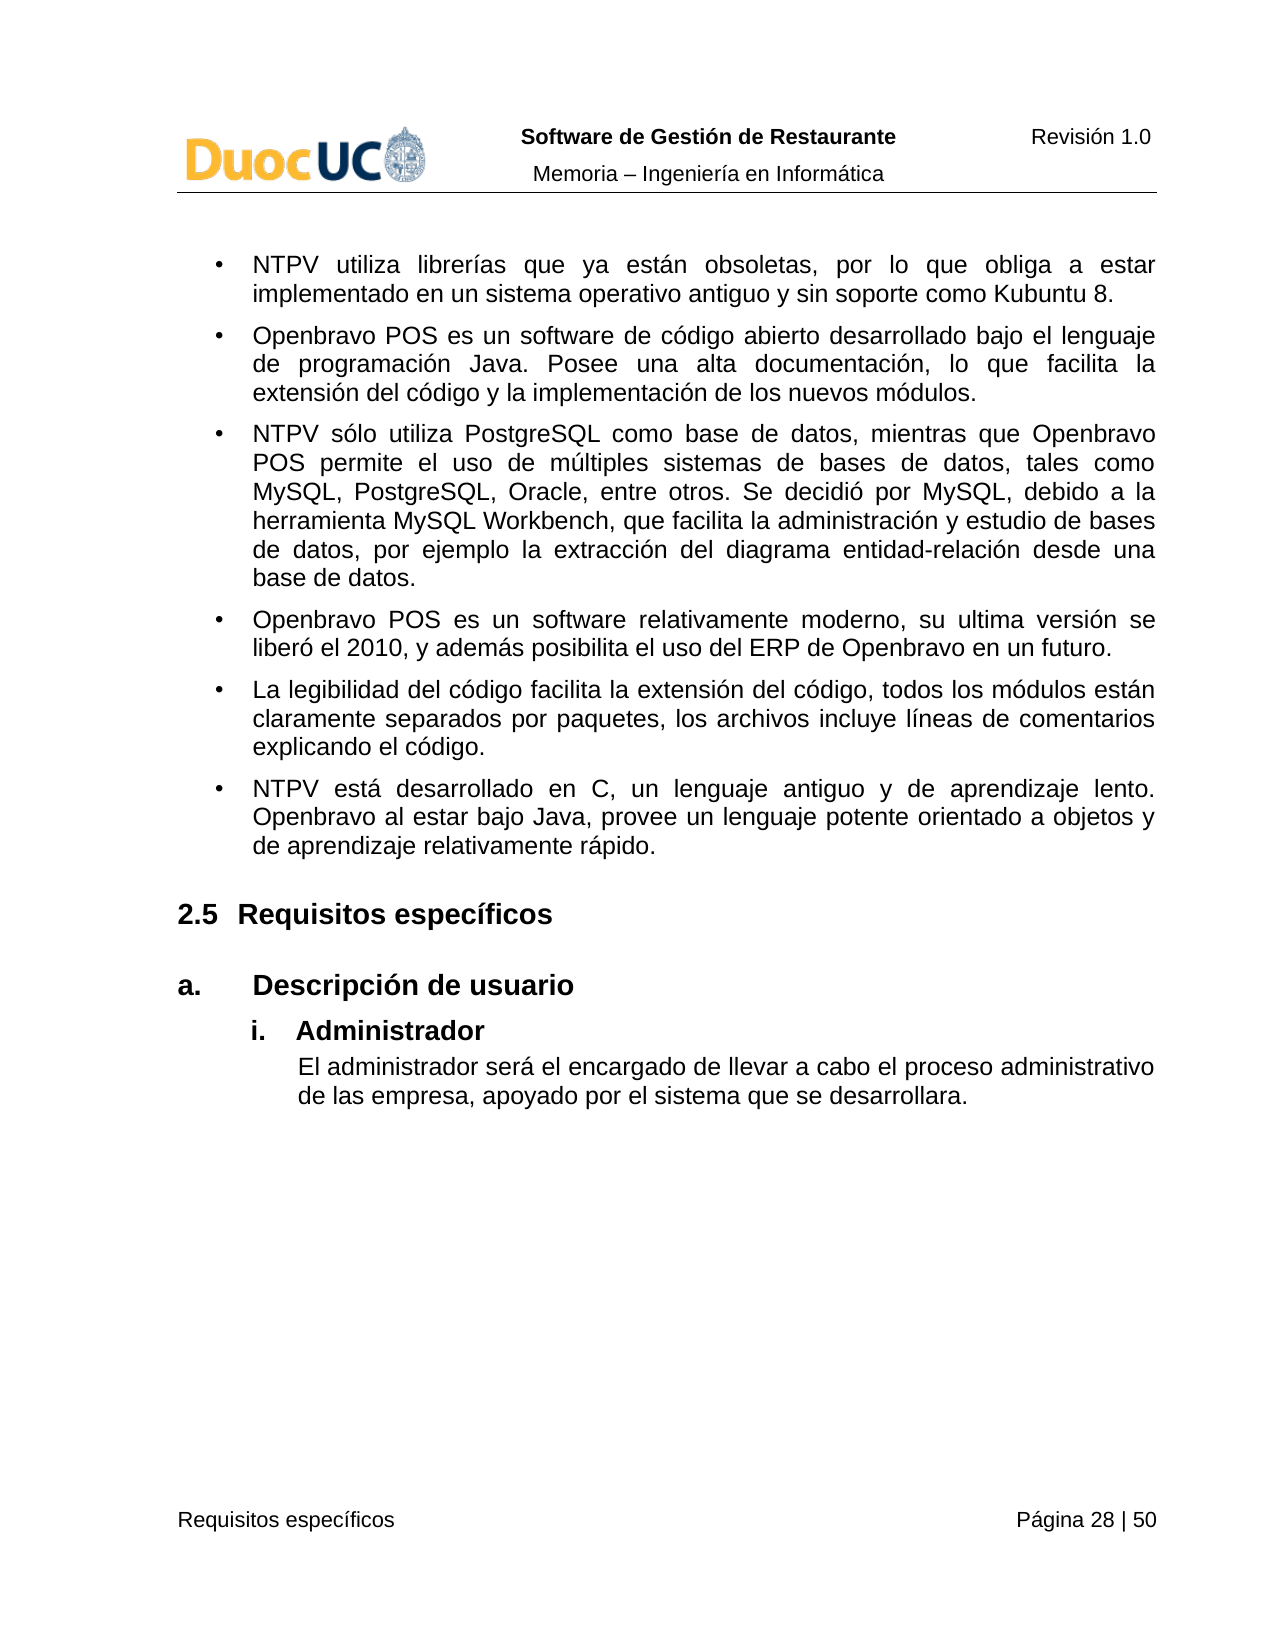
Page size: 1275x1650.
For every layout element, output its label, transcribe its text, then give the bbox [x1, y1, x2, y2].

list NTPV está desarrollado en C, un lenguaje antiguo y de aprendizaje lento. Openbravo al estar bajo Java, provee un lenguaje potente orientado a objetos y de aprendizaje relativamente rápido. [215, 773, 1157, 860]
list NTPV utiliza librerías que ya están obsoletas, por lo que obliga a estar implementado en un sistema operativo antiguo y sin soporte como Kubuntu 8. [215, 251, 1157, 308]
text El administrador será el encargado de llevar a cabo el proceso administrativo de las empresa, apoyado por el sistema que se desarrollara. [298, 1052, 1157, 1110]
list Openbravo POS es un software relativamente moderno, su ultima versión se liberó el 2010, y además posibilita el uso del ERP de Openbravo en un futuro. [215, 604, 1157, 662]
subtitle Administrador [250, 1014, 1157, 1046]
subtitle Descripción de usuario [177, 968, 1157, 1002]
subtitle Requisitos específicos [177, 897, 1157, 931]
list La legibilidad del código facilita la extensión del código, todos los módulos están claramente separados por paquetes, los archivos incluye líneas de comentarios explicando el código. [215, 675, 1157, 761]
list NTPV sólo utiliza PostgreSQL como base de datos, mientras que Openbravo POS permite el uso de múltiples sistemas de bases de datos, tales como MySQL, PostgreSQL, Oracle, entre otros. Se decidió por MySQL, debido a la herramienta MySQL Workbench, que facilita la administración y estudio de bases de datos, por ejemplo la extracción del diagrama entidad-relación desde una base de datos. [215, 419, 1157, 592]
picture [182, 123, 426, 187]
list Openbravo POS es un software de código abierto desarrollado bajo el lenguaje de programación Java. Posee una alta documentación, lo que facilita la extensión del código y la implementación de los nuevos módulos. [215, 321, 1157, 407]
